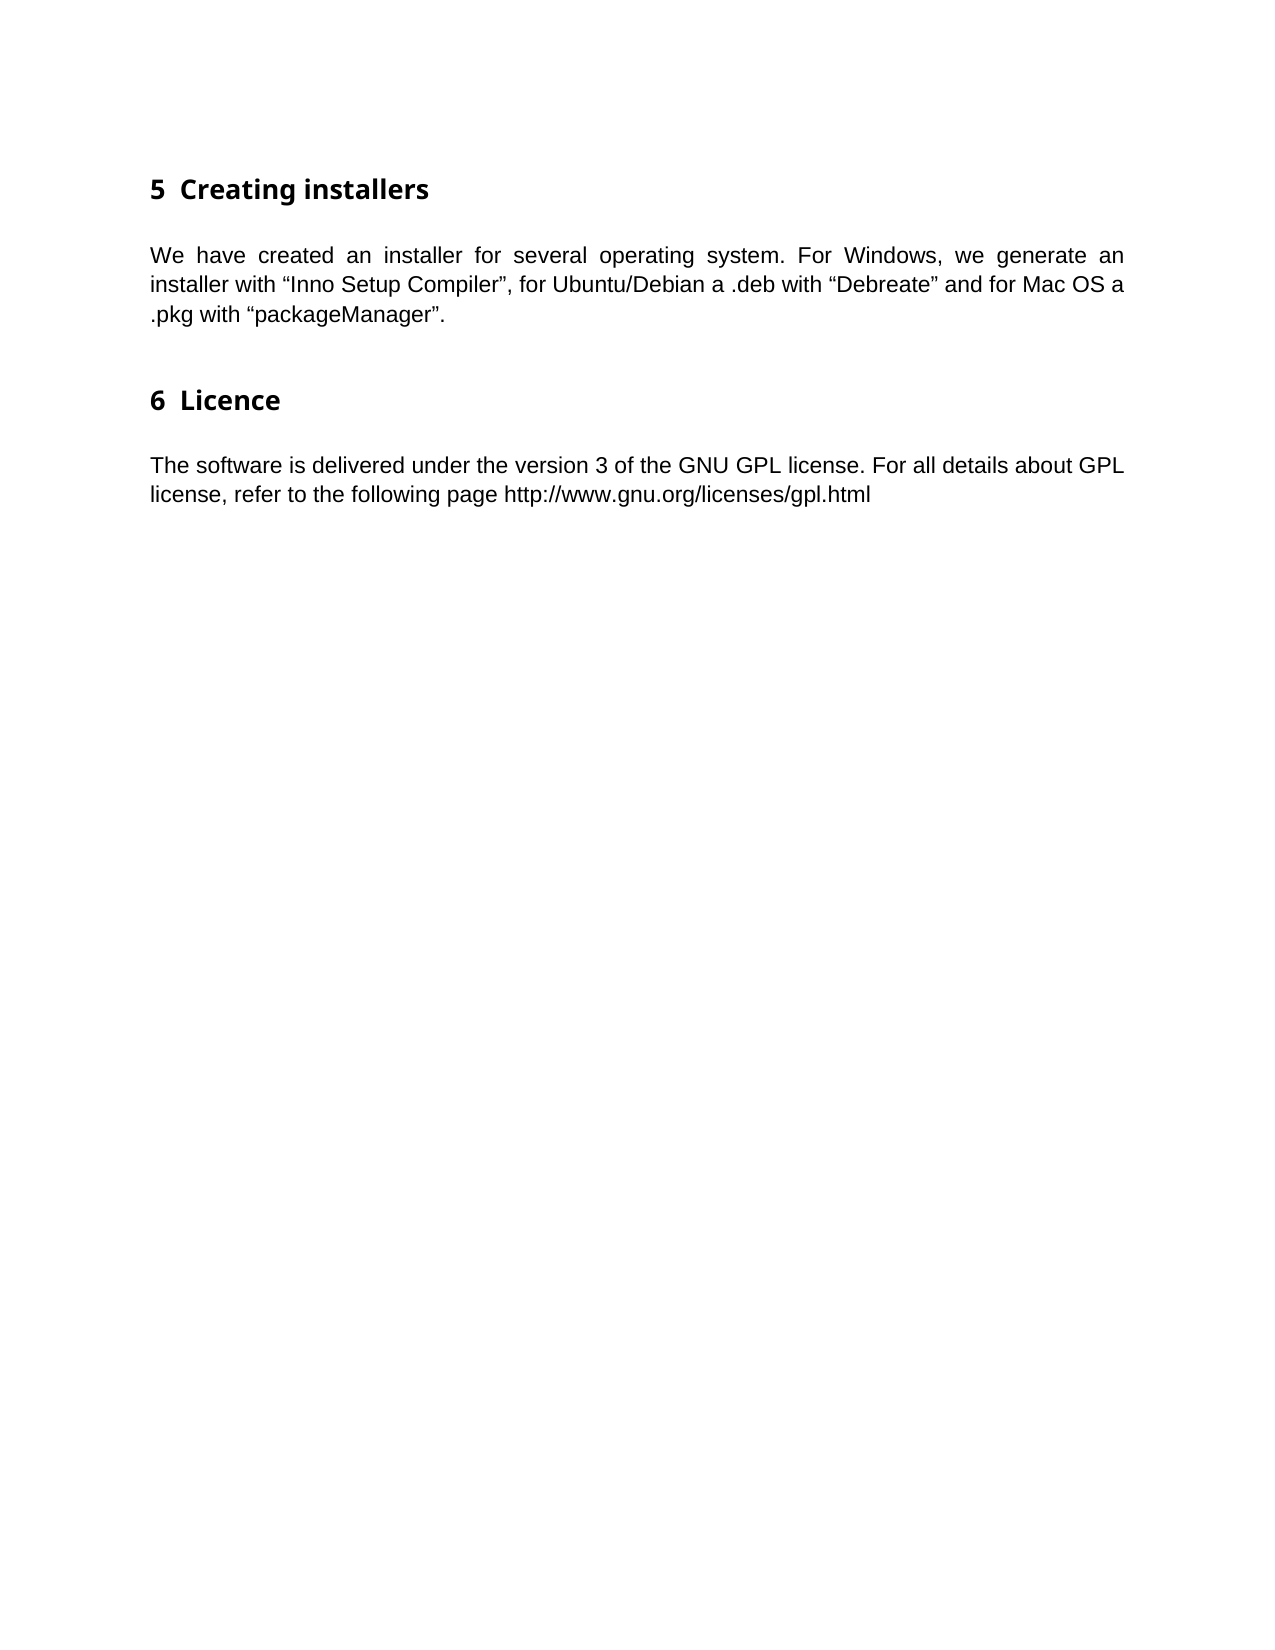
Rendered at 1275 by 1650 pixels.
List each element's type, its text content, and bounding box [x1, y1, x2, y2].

subtitle Creating installers [150, 171, 1125, 208]
text The software is delivered under the version 3 of the GNU GPL license. For all details about GPL license, refer to the following page http://www.gnu.org/licenses/gpl.html [150, 453, 1125, 508]
text We have created an installer for several operating system. For Windows, we generate an installer with “Inno Setup Compiler”, for Ubuntu/Debian a .deb with “Debreate” and for Mac OS a .pkg with “packageManager”. [150, 243, 1125, 327]
subtitle Licence [150, 381, 1125, 418]
